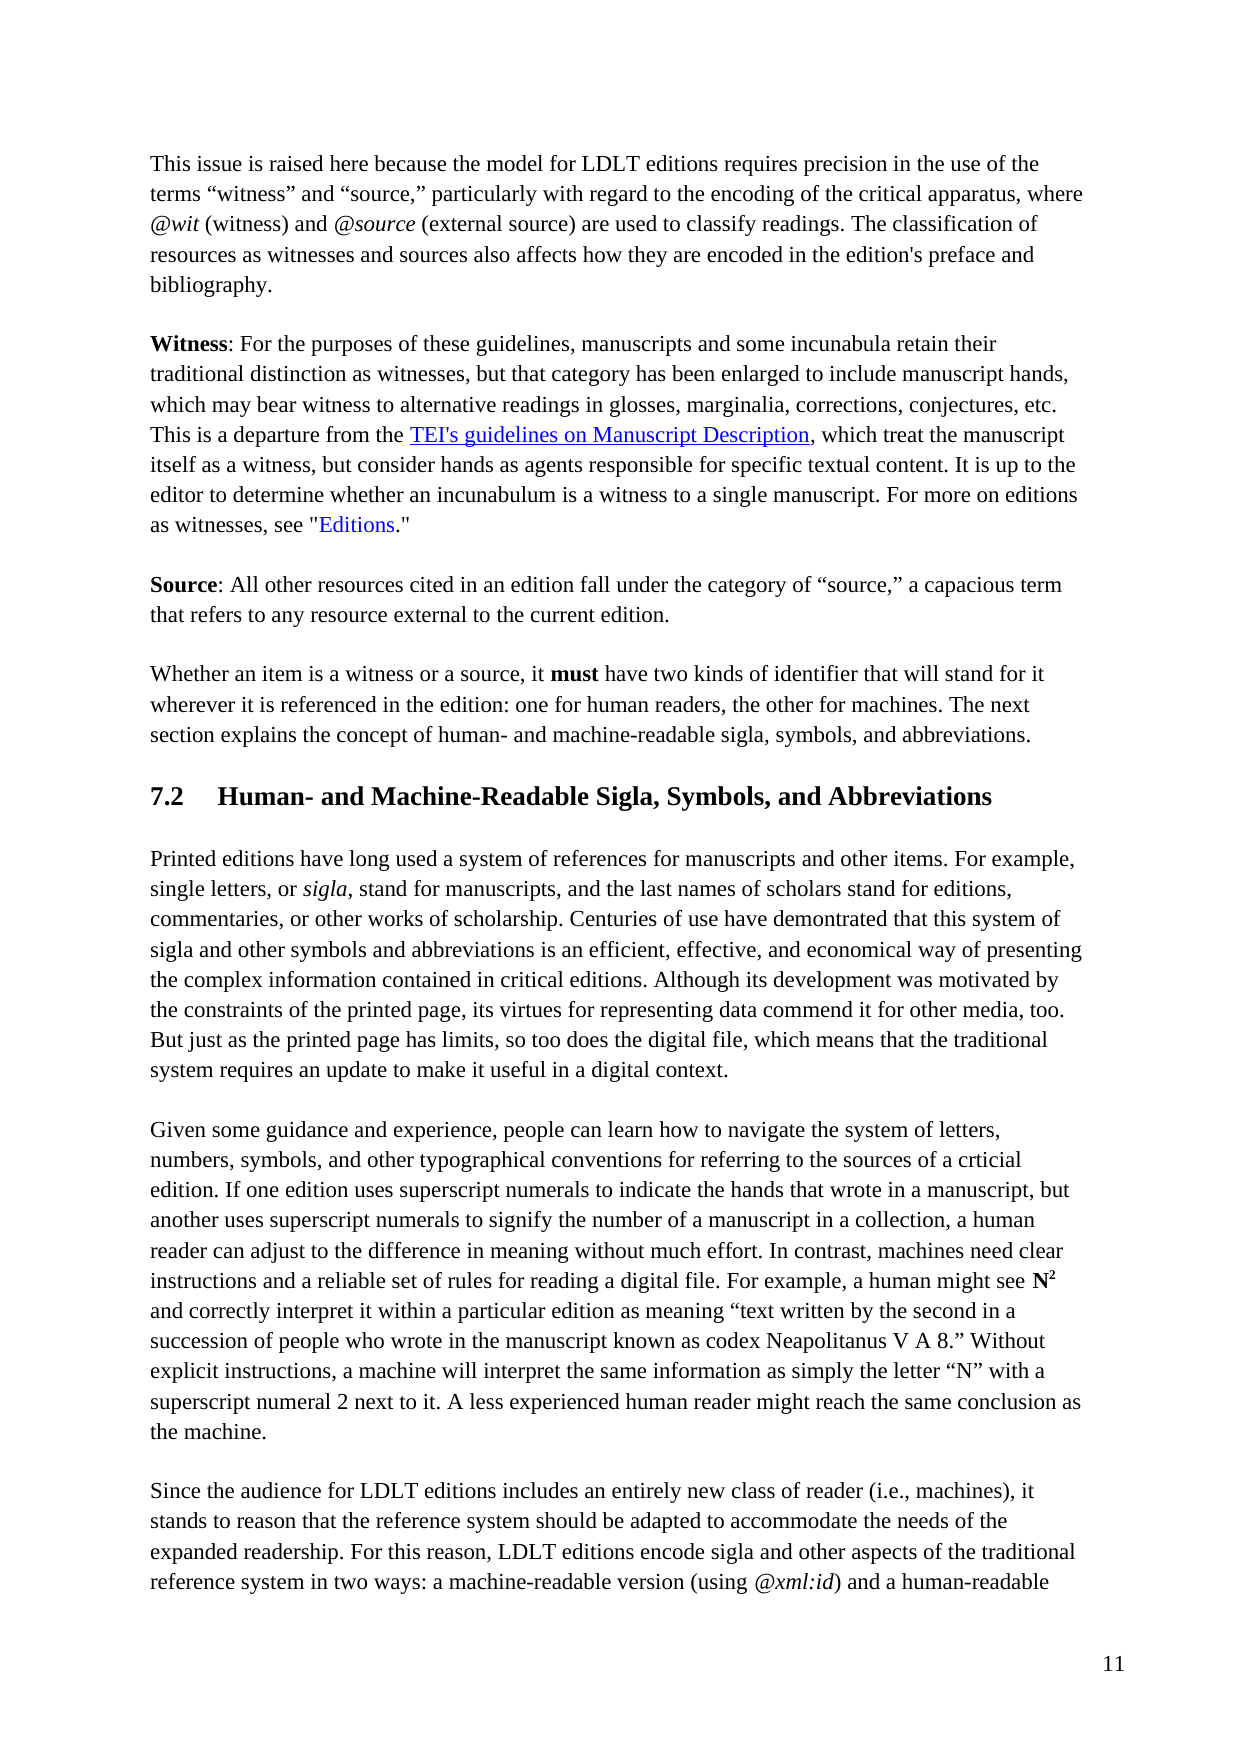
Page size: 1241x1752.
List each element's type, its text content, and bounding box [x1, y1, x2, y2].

text Source: All other resources cited in an edition fall under the category of “source,” a capacious term that refers to any resource external to the current edition. [150, 571, 1090, 627]
text This issue is raised here because the model for LDLT editions requires precision in the use of the terms “witness” and “source,” particularly with regard to the encoding of the critical apparatus, where @wit (witness) and @source (external source) are used to classify readings. The classification of resources as witnesses and sources also affects how they are encoded in the edition's preface and bibliography. [150, 150, 1090, 297]
text Since the audience for LDLT editions includes an entirely new class of reader (i.e., machines), it stands to reason that the reference system should be adapted to accommodate the needs of the expanded readership. For this reason, LDLT editions encode sigla and other aspects of the traditional reference system in two ways: a machine-readable version (using @xml:id) and a human-readable version (using <abbr>, with special instructions for rendering typographical conventions such as superscript and subscript notation). In some cases, the values for both will be the same, but the [15] do not allow for the traditional system of combining letters with superscript and/or subscript numerals. Nevertheless, the values of @xml:id and <abbr> should be similar, if not identical, to each other, and they should be meaningful. Editors should follow the conventions in previous editions of the same text, changing a siglum only if it is important to the edition’s argument. If the text has never been edited, the editor should choose sigla according to the principles outlined by [19] (74–75). In brief, sigla should have mnemonic value (e.g., “V” for “Vaticanus” or “P” for “Parisinus”). [150, 1477, 1090, 1594]
text Witness: For the purposes of these guidelines, manuscripts and some incunabula retain their traditional distinction as witnesses, but that category has been enlarged to include manuscript hands, which may bear witness to alternative readings in glosses, marginalia, corrections, conjectures, etc. This is a departure from the TEI's guidelines on Manuscript Description, which treat the manuscript itself as a witness, but consider hands as agents responsible for specific textual content. It is up to the editor to determine whether an incunabulum is a witness to a single manuscript. For more on editions as witnesses, see "Editions." [150, 330, 1090, 538]
text Printed editions have long used a system of references for manuscripts and other items. For example, single letters, or sigla, stand for manuscripts, and the last names of scholars stand for editions, commentaries, or other works of scholarship. Centuries of use have demontrated that this system of sigla and other symbols and abbreviations is an efficient, effective, and economical way of presenting the complex information contained in critical editions. Although its development was motivated by the constraints of the printed page, its virtues for representing data commend it for other media, too. But just as the printed page has limits, so too does the digital file, which means that the traditional system requires an update to make it useful in a digital context. [150, 845, 1090, 1083]
subtitle Human- and Machine-Readable Sigla, Symbols, and Abbreviations [150, 780, 1090, 811]
text Given some guidance and experience, people can learn how to navigate the system of letters, numbers, symbols, and other typographical conventions for referring to the sources of a crticial edition. If one edition uses superscript numerals to indicate the hands that wrote in a manuscript, but another uses superscript numerals to signify the number of a manuscript in a collection, a human reader can adjust to the difference in meaning without much effort. In contrast, machines need clear instructions and a reliable set of rules for reading a digital file. For example, a human might see N2 and correctly interpret it within a particular edition as meaning “text written by the second in a succession of people who wrote in the manuscript known as codex Neapolitanus V A 8.” Without explicit instructions, a machine will interpret the same information as simply the letter “N” with a superscript numeral 2 next to it. A less experienced human reader might reach the same conclusion as the machine. [150, 1116, 1090, 1444]
text Whether an item is a witness or a source, it must have two kinds of identifier that will stand for it wherever it is referenced in the edition: one for human readers, the other for machines. The next section explains the concept of human- and machine-readable sigla, symbols, and abbreviations. [150, 660, 1090, 747]
